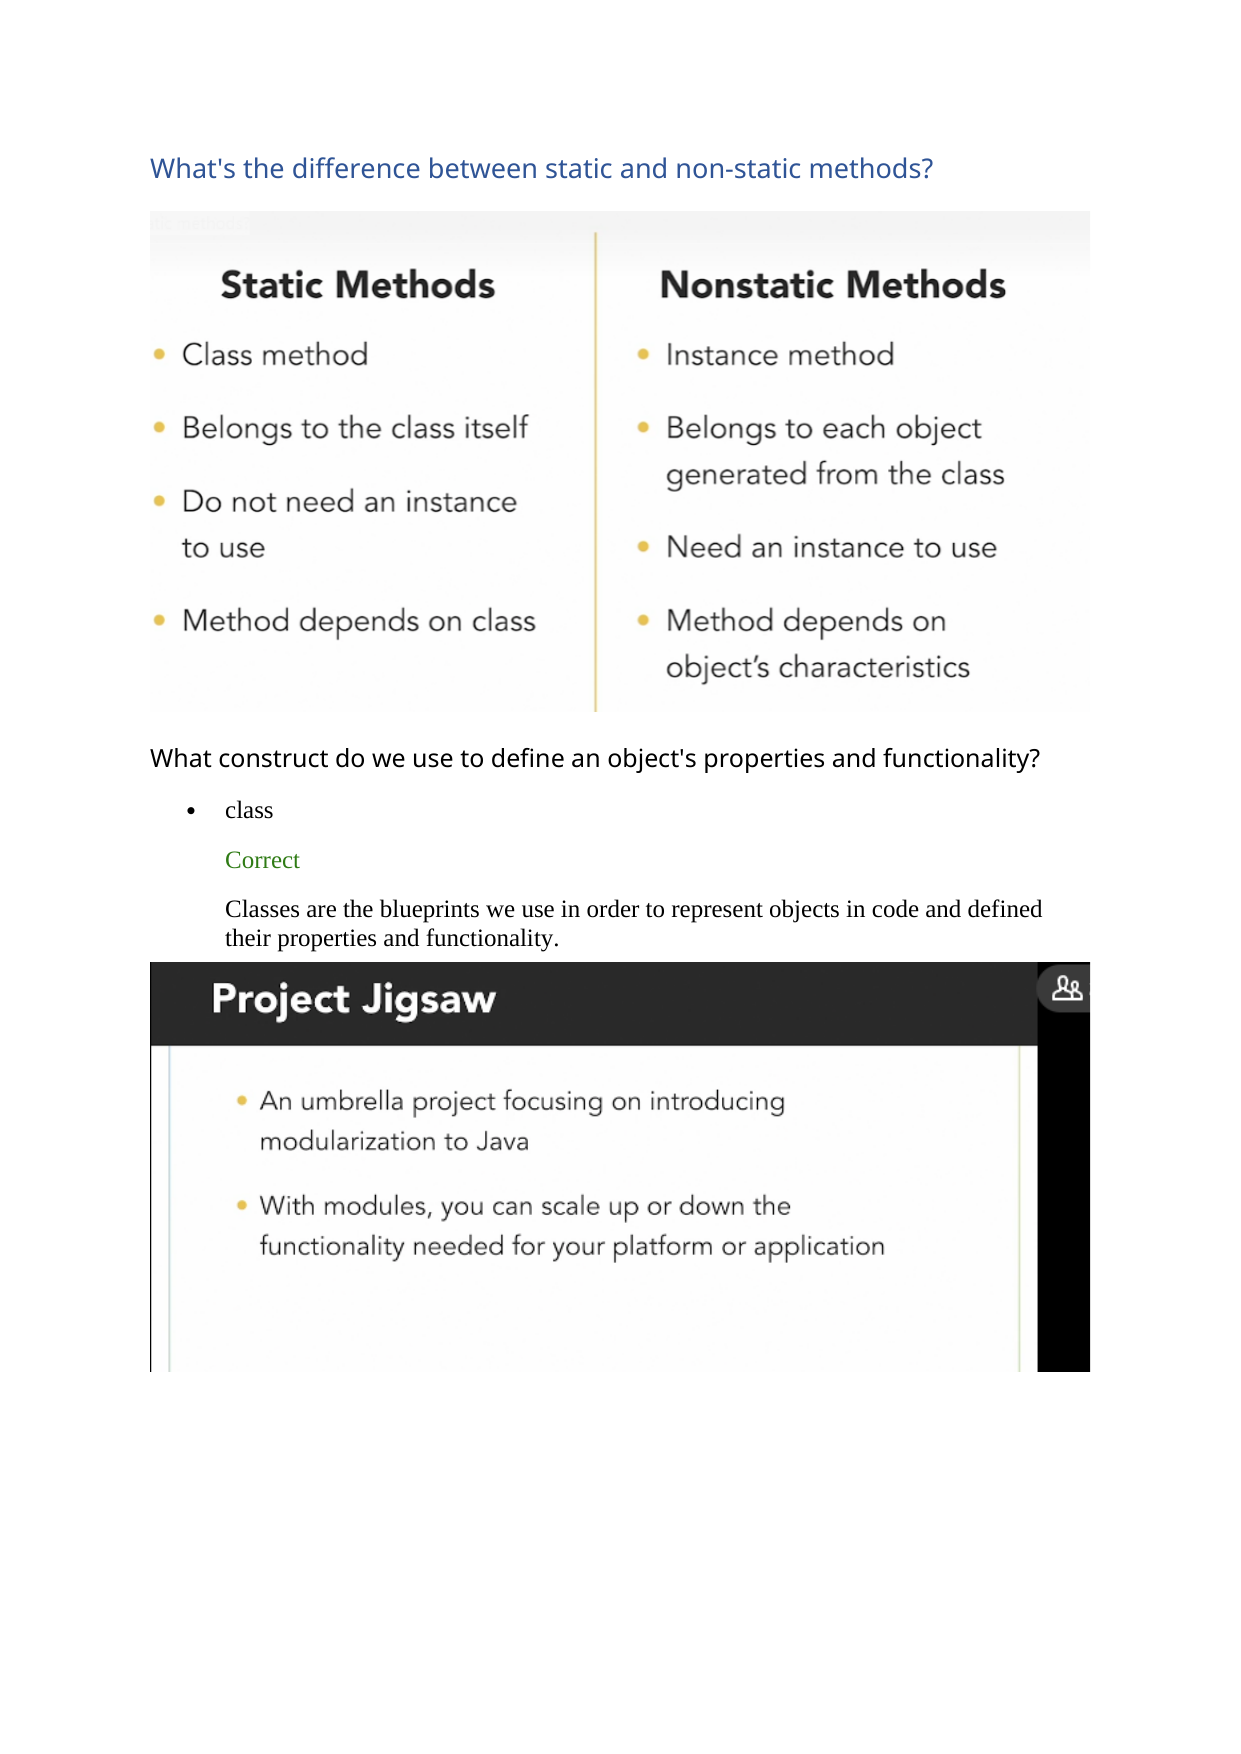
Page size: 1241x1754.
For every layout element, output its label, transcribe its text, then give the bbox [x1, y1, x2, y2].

text Correct [225, 845, 1090, 874]
text What construct do we use to define an object's properties and functionality? [150, 740, 1090, 774]
list class [187, 795, 1090, 824]
subtitle What's the difference between static and non-static methods? [150, 150, 1090, 187]
text Classes are the blueprints we use in order to represent objects in code and defined their properties and functionality. [225, 894, 1090, 952]
